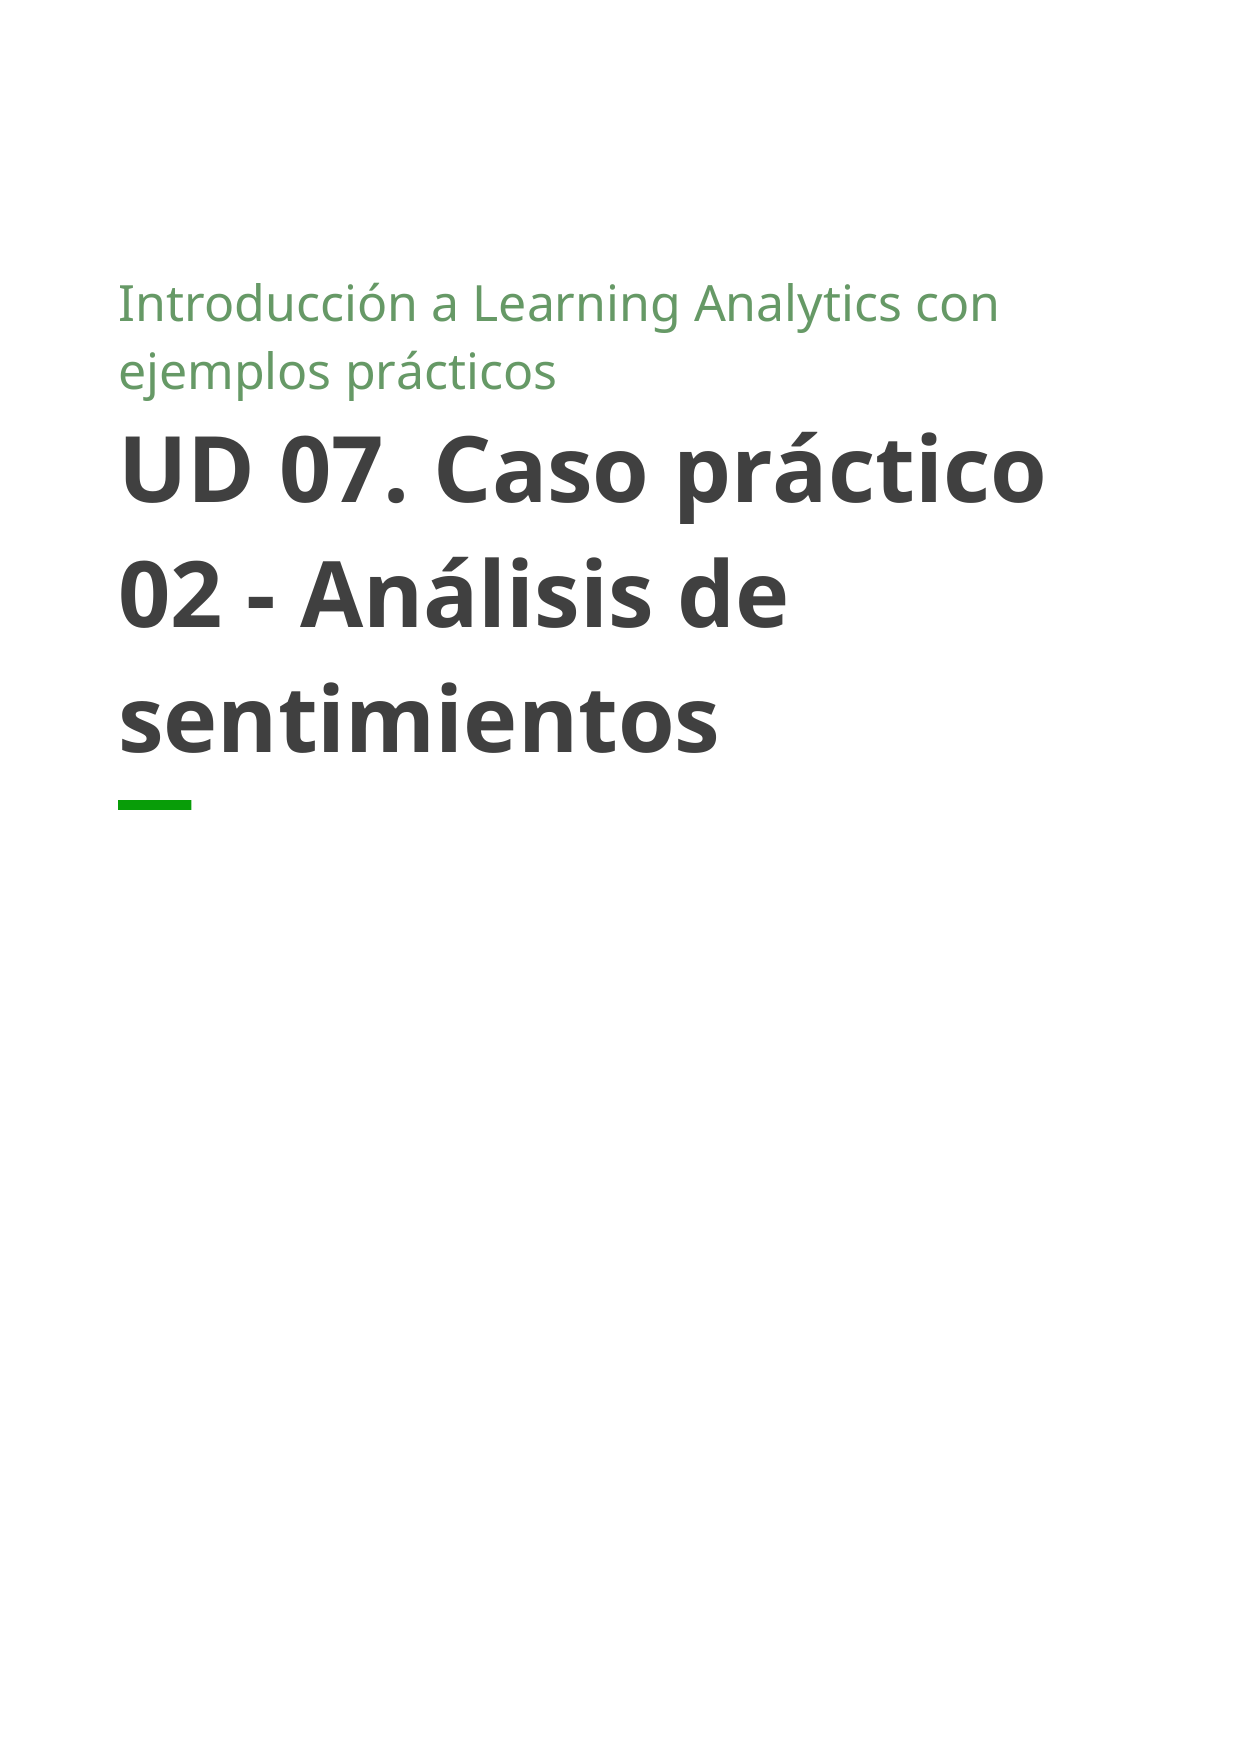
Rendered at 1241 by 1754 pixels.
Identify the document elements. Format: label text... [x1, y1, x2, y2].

title Introducción a Learning Analytics con ejemplos prácticos UD 07. Caso práctico 02 - Análisis de sentimientos [118, 268, 1122, 779]
picture [118, 800, 192, 810]
